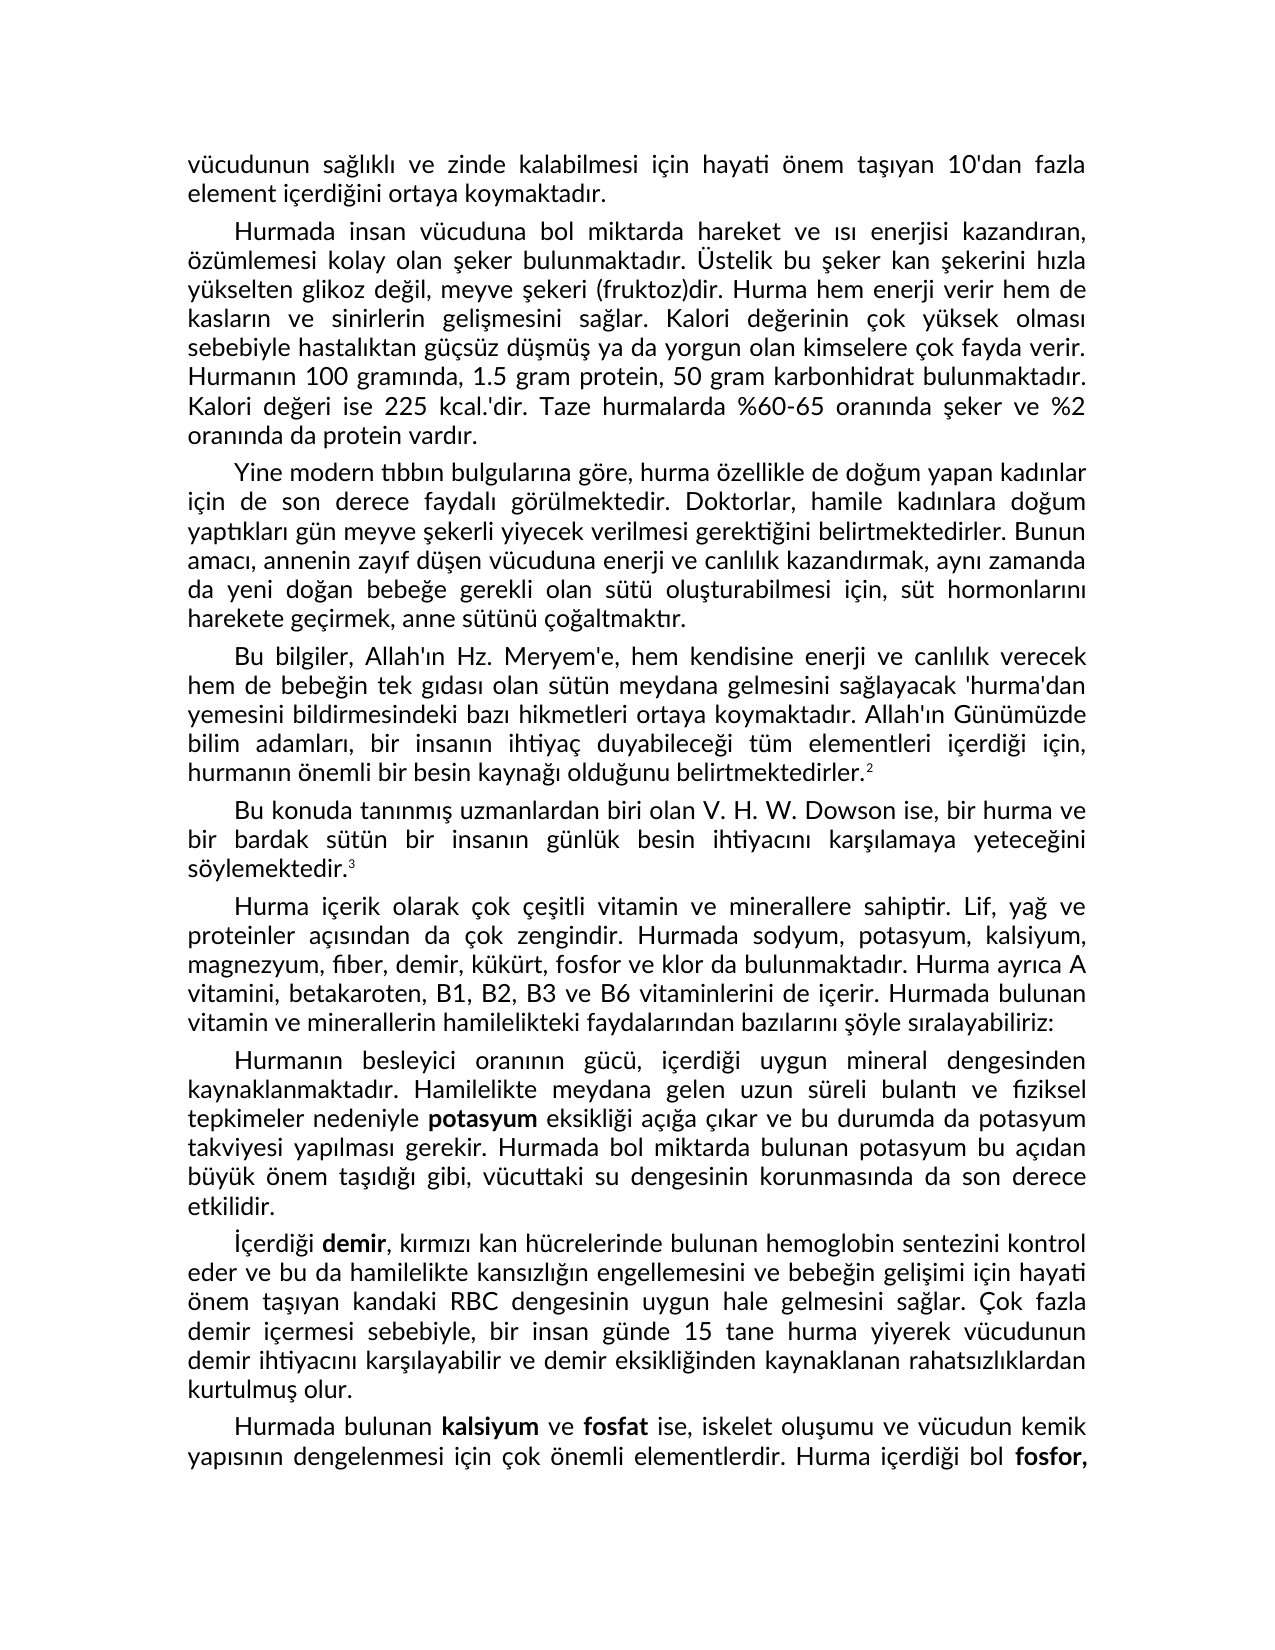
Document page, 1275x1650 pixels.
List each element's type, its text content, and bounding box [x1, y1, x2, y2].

text Hurmada bulunan kalsiyum ve fosfat ise, iskelet oluşumu ve vücudun kemik yapısının dengelenmesi için çok önemli elementlerdir. Hurma içerdiği bol fosfor, [187, 1412, 1087, 1471]
text Bu bilgiler, Allah'ın Hz. Meryem'e, hem kendisine enerji ve canlılık verecek hem de bebeğin tek gıdası olan sütün meydana gelmesini sağlayacak 'hurma'dan yemesini bildirmesindeki bazı hikmetleri ortaya koymaktadır. Allah'ın Günümüzde bilim adamları, bir insanın ihtiyaç duyabileceği tüm elementleri içerdiği için, hurmanın önemli bir besin kaynağı olduğunu belirtmektedirler.2 [187, 642, 1087, 787]
text Hurma içerik olarak çok çeşitli vitamin ve minerallere sahiptir. Lif, yağ ve proteinler açısından da çok zengindir. Hurmada sodyum, potasyum, kalsiyum, magnezyum, fiber, demir, kükürt, fosfor ve klor da bulunmaktadır. Hurma ayrıca A vitamini, betakaroten, B1, B2, B3 ve B6 vitaminlerini de içerir. Hurmada bulunan vitamin ve minerallerin hamilelikteki faydalarından bazılarını şöyle sıralayabiliriz: [187, 892, 1087, 1037]
text Yine modern tıbbın bulgularına göre, hurma özellikle de doğum yapan kadınlar için de son derece faydalı görülmektedir. Doktorlar, hamile kadınlara doğum yaptıkları gün meyve şekerli yiyecek verilmesi gerektiğini belirtmektedirler. Bunun amacı, annenin zayıf düşen vücuduna enerji ve canlılık kazandırmak, aynı zamanda da yeni doğan bebeğe gerekli olan sütü oluşturabilmesi için, süt hormonlarını harekete geçirmek, anne sütünü çoğaltmaktır. [187, 458, 1087, 633]
text İçerdiği demir, kırmızı kan hücrelerinde bulunan hemoglobin sentezini kontrol eder ve bu da hamilelikte kansızlığın engellemesini ve bebeğin gelişimi için hayati önem taşıyan kandaki RBC dengesinin uygun hale gelmesini sağlar. Çok fazla demir içermesi sebebiyle, bir insan günde 15 tane hurma yiyerek vücudunun demir ihtiyacını karşılayabilir ve demir eksikliğinden kaynaklanan rahatsızlıklardan kurtulmuş olur. [187, 1229, 1087, 1404]
text Hurmada insan vücuduna bol miktarda hareket ve ısı enerjisi kazandıran, özümlemesi kolay olan şeker bulunmaktadır. Üstelik bu şeker kan şekerini hızla yükselten glikoz değil, meyve şekeri (fruktoz)dir. Hurma hem enerji verir hem de kasların ve sinirlerin gelişmesini sağlar. Kalori değerinin çok yüksek olması sebebiyle hastalıktan güçsüz düşmüş ya da yorgun olan kimselere çok fayda verir. Hurmanın 100 gramında, 1.5 gram protein, 50 gram karbonhidrat bulunmaktadır. Kalori değeri ise 225 kcal.'dir. Taze hurmalarda %60-65 oranında şeker ve %2 oranında da protein vardır. [187, 217, 1087, 450]
text vücudunun sağlıklı ve zinde kalabilmesi için hayati önem taşıyan 10'dan fazla element içerdiğini ortaya koymaktadır. [187, 150, 1087, 208]
text Hurmanın besleyici oranının gücü, içerdiği uygun mineral dengesinden kaynaklanmaktadır. Hamilelikte meydana gelen uzun süreli bulantı ve fiziksel tepkimeler nedeniyle potasyum eksikliği açığa çıkar ve bu durumda da potasyum takviyesi yapılması gerekir. Hurmada bol miktarda bulunan potasyum bu açıdan büyük önem taşıdığı gibi, vücuttaki su dengesinin korunmasında da son derece etkilidir. [187, 1046, 1087, 1221]
text Bu konuda tanınmış uzmanlardan biri olan V. H. W. Dowson ise, bir hurma ve bir bardak sütün bir insanın günlük besin ihtiyacını karşılamaya yeteceğini söylemektedir.3 [187, 796, 1087, 883]
